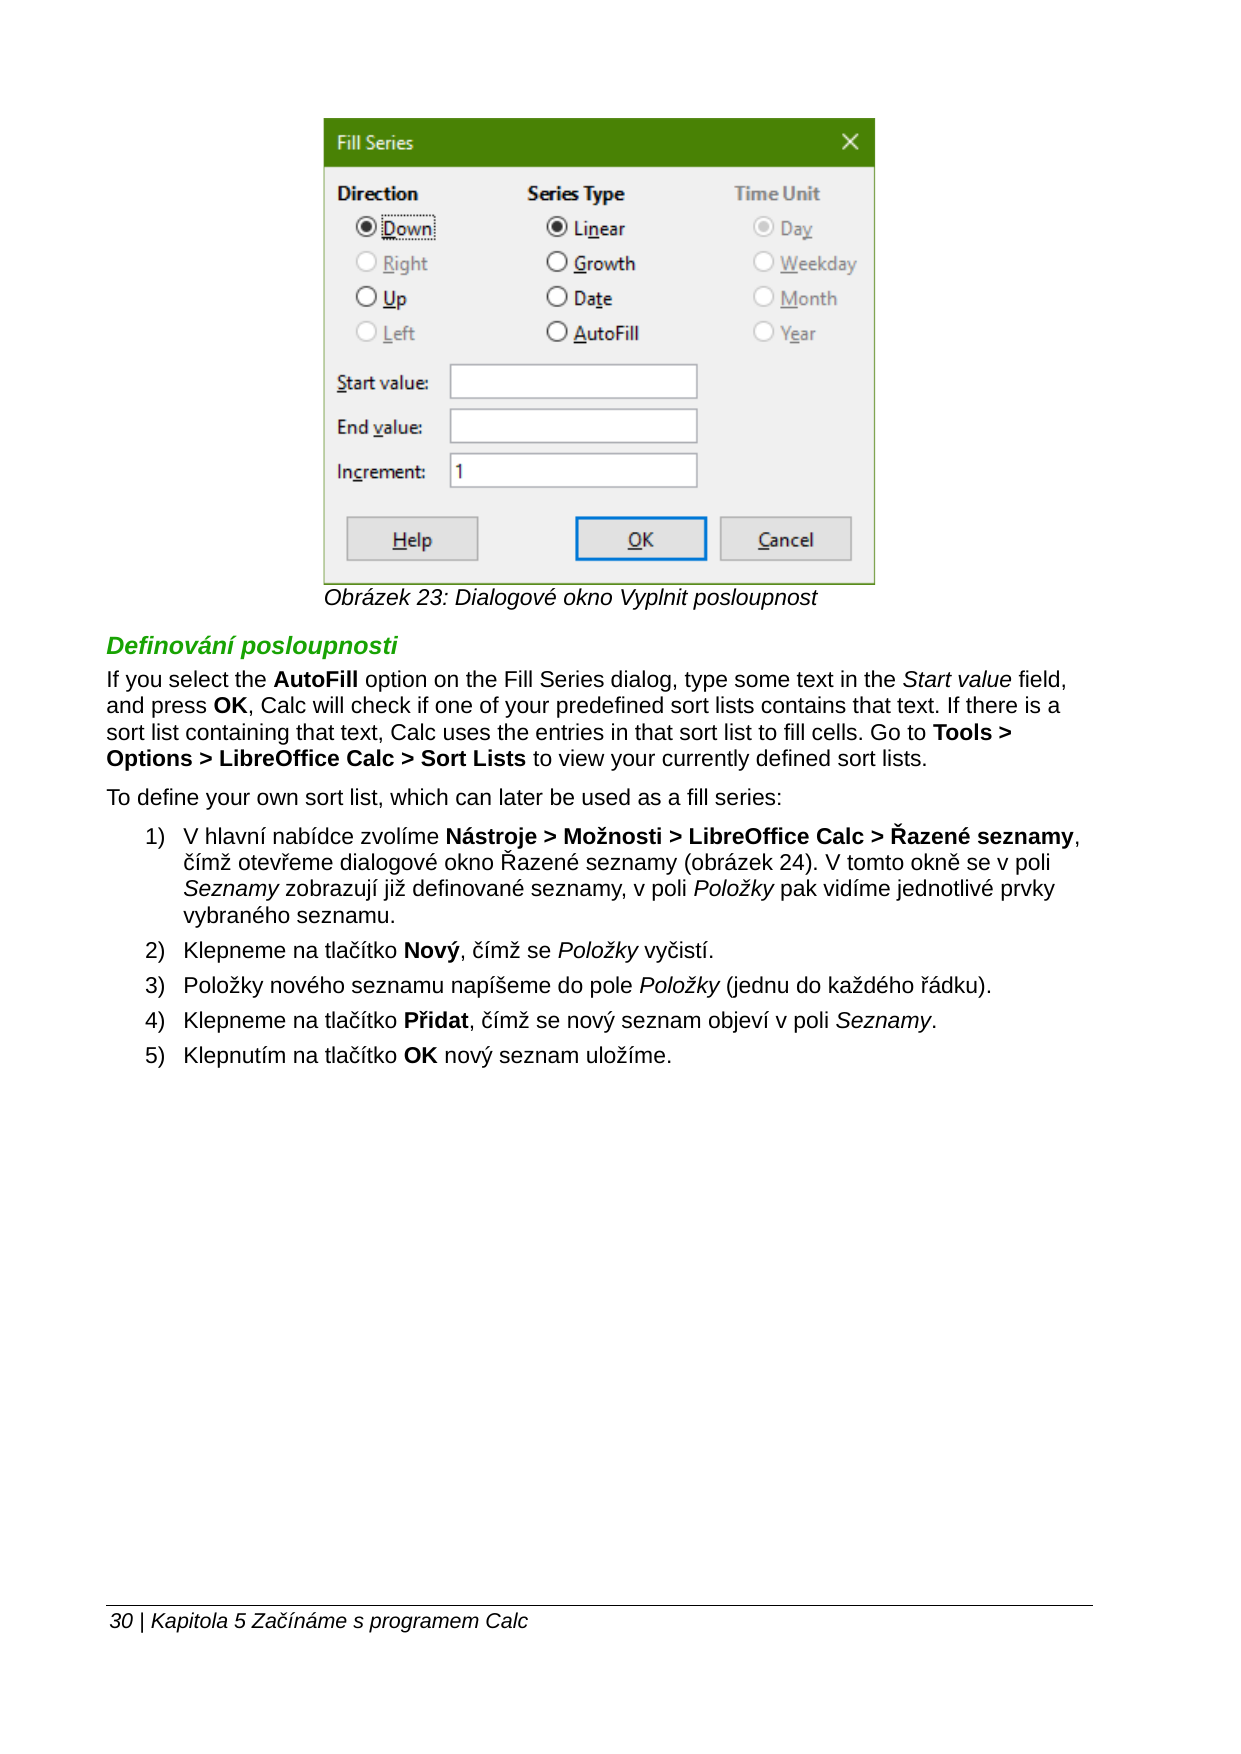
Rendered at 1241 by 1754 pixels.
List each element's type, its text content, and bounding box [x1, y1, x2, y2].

picture [323, 118, 876, 585]
subtitle Definování posloupnosti [106, 631, 1093, 660]
list Položky nového seznamu napíšeme do pole Položky (jednu do každého řádku). [165, 972, 1093, 998]
list If you select the AutoFill option on the Fill Series dialog, type some text in the Start value field, and press OK, Calc will check if one of your predefined sort lists contains that text. If there is a sort list containing that text, Calc uses the entries in that sort list to fill cells. Go to Tools > Options > LibreOffice Calc > Sort Lists to view your currently defined sort lists. [106, 666, 1093, 771]
list Klepneme na tlačítko Nový, čímž se Položky vyčistí. [165, 937, 1093, 963]
list To define your own sort list, which can later be used as a fill series: [106, 784, 1093, 810]
list Klepneme na tlačítko Přidat, čímž se nový seznam objeví v poli Seznamy. [165, 1007, 1093, 1034]
list V hlavní nabídce zvolíme Nástroje > Možnosti > LibreOffice Calc > Řazené seznamy, čímž otevřeme dialogové okno Řazené seznamy (obrázek 24). V tomto okně se v poli Seznamy zobrazují již definované seznamy, v poli Položky pak vidíme jednotlivé prvky vybraného seznamu. [165, 823, 1093, 928]
text Obrázek 23: Dialogové okno Vyplnit posloupnost [323, 585, 875, 611]
list Klepnutím na tlačítko OK nový seznam uložíme. [165, 1042, 1093, 1069]
